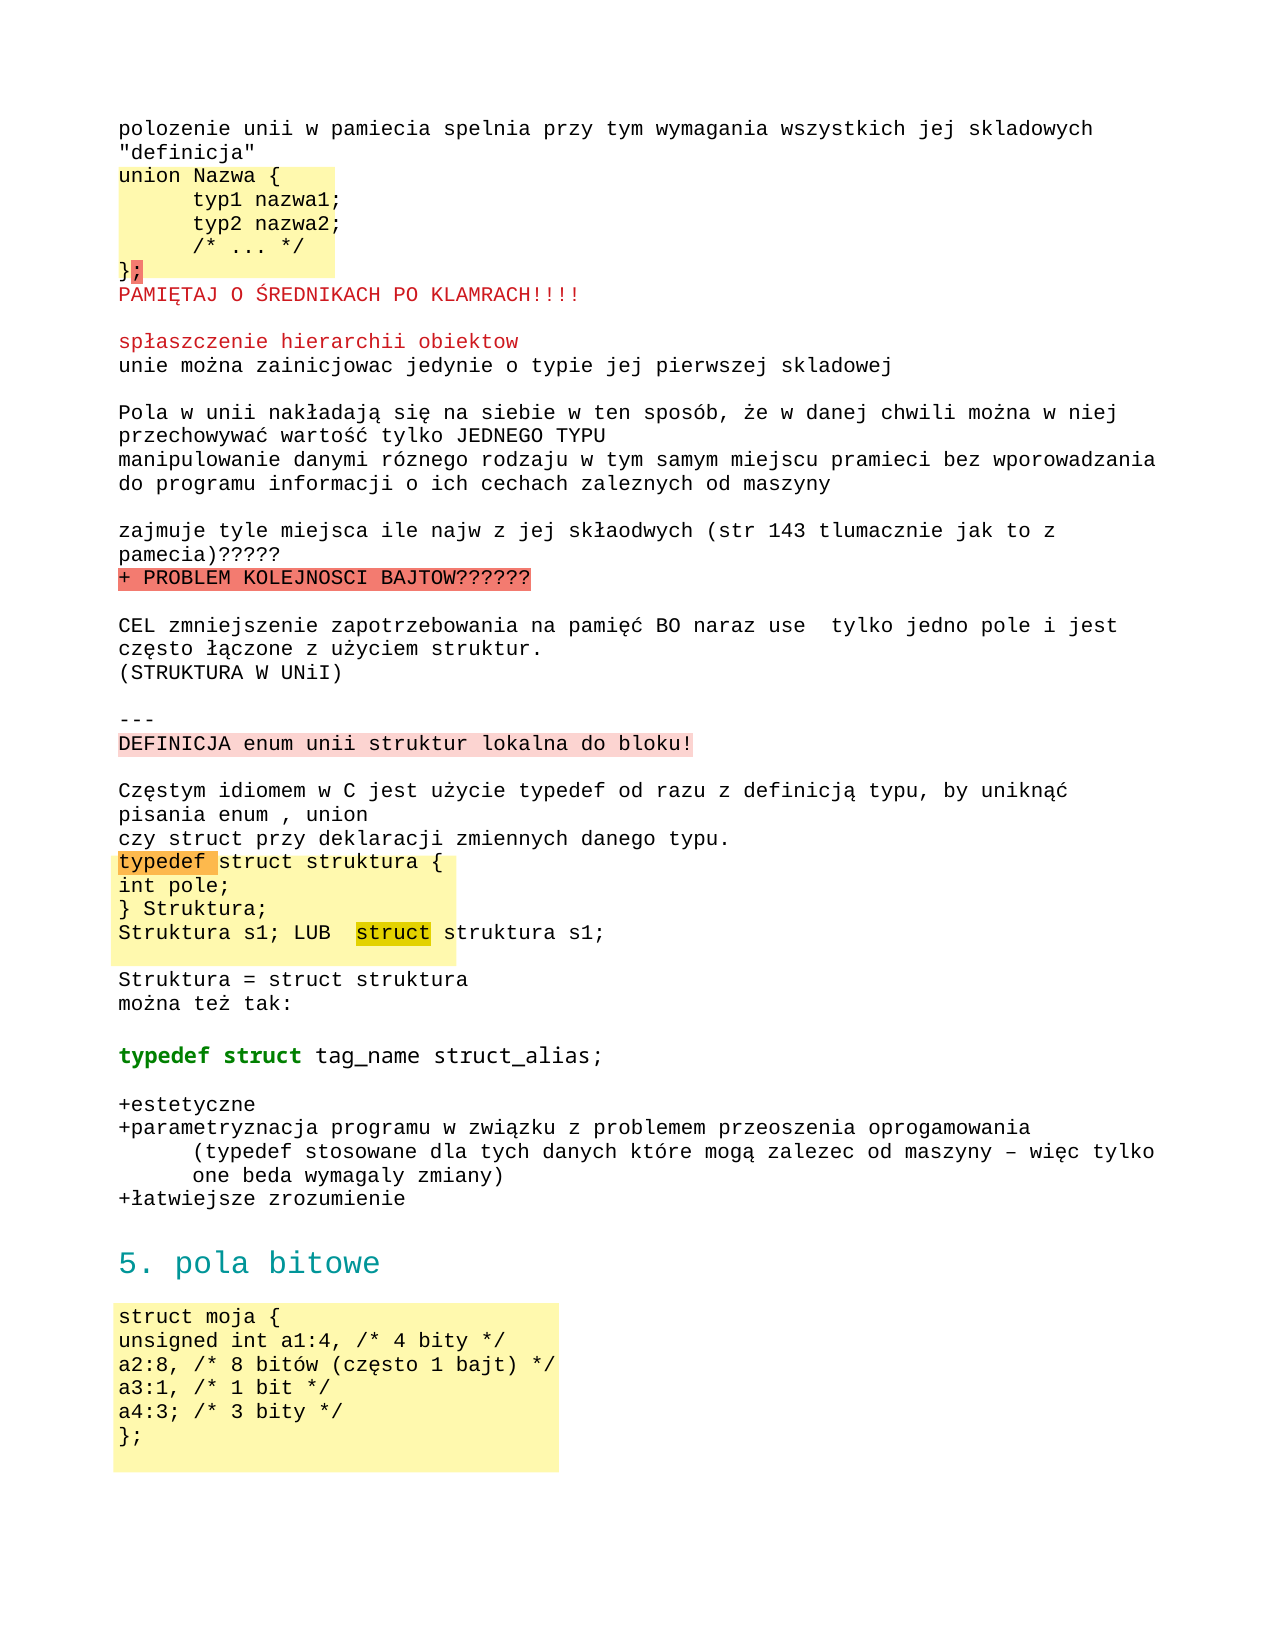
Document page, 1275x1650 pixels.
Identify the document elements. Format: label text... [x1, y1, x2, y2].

text struct moja { [559, 1306, 1157, 1330]
text } Struktura; [457, 898, 1157, 922]
text można też tak: [118, 993, 1157, 1017]
text DEFINICJA enum unii struktur lokalna do bloku! [118, 733, 1157, 757]
text }; [559, 1425, 1157, 1448]
text Pola w unii nakładają się na siebie w ten sposób, że w danej chwili można w niej przechowywać wartość tylko JEDNEGO TYPU [118, 402, 1157, 449]
text typ2 nazwa2; [335, 213, 1157, 236]
text }; [118, 260, 1157, 284]
text int pole; [457, 875, 1157, 898]
text Częstym idiomem w C jest użycie typedef od razu z definicją typu, by uniknąć pisania enum , union [118, 780, 1157, 827]
text +łatwiejsze zrozumienie [118, 1188, 1157, 1212]
text 5. pola bitowe [118, 1247, 1157, 1283]
text union Nazwa { [118, 165, 1157, 189]
text a2:8, /* 8 bitów (często 1 bajt) */ [559, 1354, 1157, 1377]
text zajmuje tyle miejsca ile najw z jej skłaodwych (str 143 tlumacznie jak to z pamecia)????? [118, 520, 1157, 567]
text spłaszczenie hierarchii obiektow [118, 331, 1157, 354]
text typedef struct tag_name struct_alias; [118, 1040, 1157, 1070]
text (STRUKTURA W UNiI) [118, 662, 1157, 686]
text (typedef stosowane dla tych danych które mogą zalezec od maszyny – więc tylko one beda wymagaly zmiany) [118, 1141, 1157, 1188]
text + PROBLEM KOLEJNOSCI BAJTOW?????? [118, 567, 1157, 591]
text +estetyczne [118, 1094, 1157, 1117]
text Struktura = struct struktura [118, 969, 1157, 993]
text Struktura s1; LUB struct struktura s1; [457, 922, 1157, 946]
text czy struct przy deklaracji zmiennych danego typu. [118, 827, 1157, 851]
text polozenie unii w pamiecia spelnia przy tym wymagania wszystkich jej skladowych [118, 118, 1157, 142]
text "definicja" [118, 142, 1157, 165]
text a3:1, /* 1 bit */ [559, 1377, 1157, 1401]
text a4:3; /* 3 bity */ [559, 1401, 1157, 1425]
text unsigned int a1:4, /* 4 bity */ [559, 1330, 1157, 1354]
text +parametryznacja programu w związku z problemem przeoszenia oprogamowania [118, 1117, 1157, 1141]
text unie można zainicjowac jedynie o typie jej pierwszej skladowej [118, 354, 1157, 378]
text manipulowanie danymi róznego rodzaju w tym samym miejscu pramieci bez wporowadzania do programu informacji o ich cechach zaleznych od maszyny [118, 449, 1157, 496]
text --- [118, 709, 1157, 733]
text typ1 nazwa1; [335, 189, 1157, 213]
text /* ... */ [335, 236, 1157, 260]
text typedef struct struktura { [118, 851, 1157, 875]
text CEL zmniejszenie zapotrzebowania na pamięć BO naraz use tylko jedno pole i jest często łączone z użyciem struktur. [118, 615, 1157, 662]
text PAMIĘTAJ O ŚREDNIKACH PO KLAMRACH!!!! [118, 284, 1157, 307]
